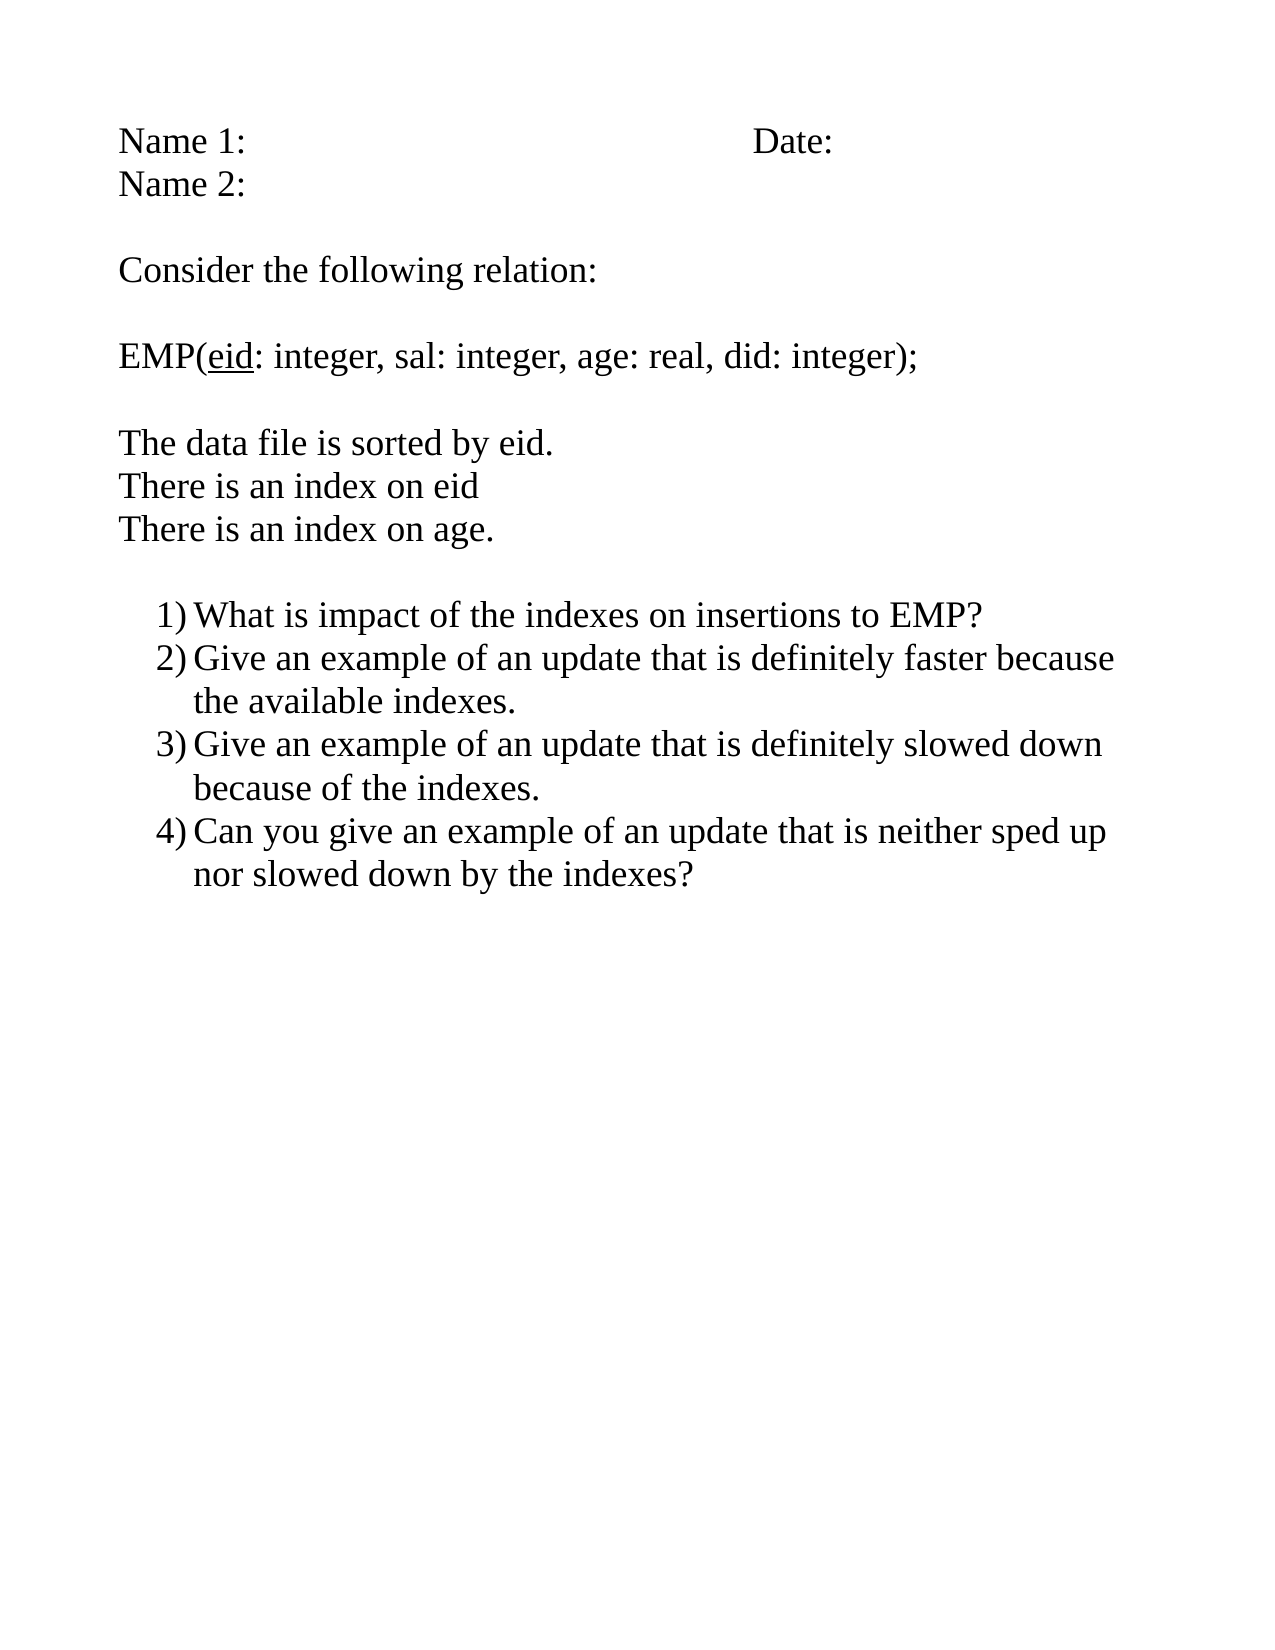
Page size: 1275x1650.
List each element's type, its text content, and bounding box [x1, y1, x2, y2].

list Can you give an example of an update that is neither sped up nor slowed down by the indexes? [156, 808, 1157, 894]
text There is an index on eid [118, 463, 1157, 506]
text Name 2: [118, 161, 1157, 204]
text The data file is sorted by eid. [118, 420, 1157, 463]
text Consider the following relation: [118, 247, 1157, 291]
list What is impact of the indexes on insertions to EMP? [156, 592, 1157, 636]
list Give an example of an update that is definitely faster because the available indexes. [156, 636, 1157, 722]
text There is an index on age. [118, 506, 1157, 549]
text Name 1: Date: [118, 118, 1157, 161]
text EMP(eid: integer, sal: integer, age: real, did: integer); [118, 334, 1157, 377]
list Give an example of an update that is definitely slowed down because of the indexes. [156, 722, 1157, 808]
